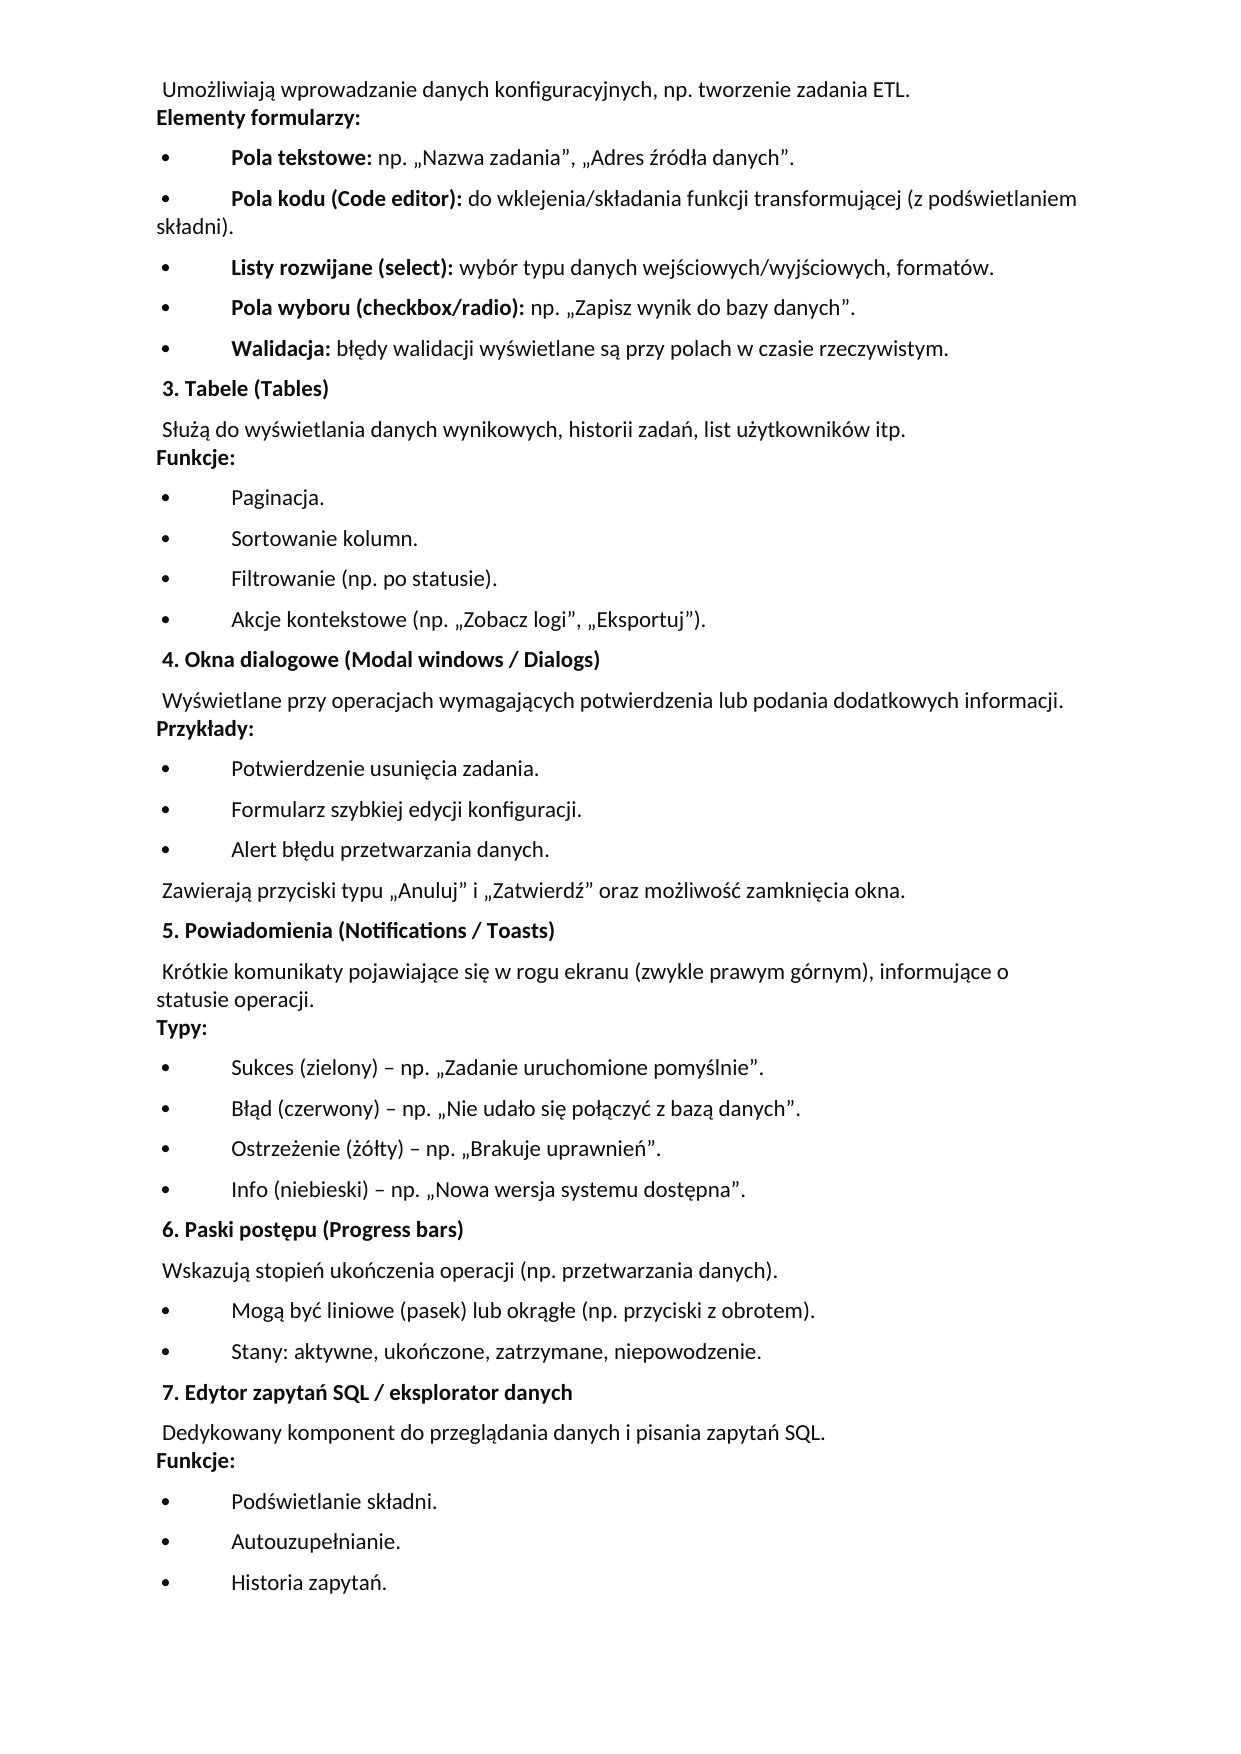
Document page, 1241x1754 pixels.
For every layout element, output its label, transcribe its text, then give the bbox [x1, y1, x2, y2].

list Pola kodu (Code editor): do wklejenia/składania funkcji transformującej (z podświetlaniem składni). [156, 184, 1079, 240]
list Paginacja. [156, 483, 1079, 511]
list Walidacja: błędy walidacji wyświetlane są przy polach w czasie rzeczywistym. [156, 334, 1079, 362]
list Potwierdzenie usunięcia zadania. [156, 754, 1079, 782]
list Alert błędu przetwarzania danych. [156, 835, 1079, 863]
text Służą do wyświetlania danych wynikowych, historii zadań, list użytkowników itp. Funkcje: [156, 415, 1079, 471]
list Sortowanie kolumn. [156, 524, 1079, 552]
list Pola tekstowe: np. „Nazwa zadania”, „Adres źródła danych”. [156, 143, 1079, 172]
list Podświetlanie składni. [156, 1487, 1079, 1515]
list Akcje kontekstowe (np. „Zobacz logi”, „Eksportuj”). [156, 605, 1079, 633]
text 4. Okna dialogowe (Modal windows / Dialogs) [156, 645, 1079, 673]
list Sukces (zielony) – np. „Zadanie uruchomione pomyślnie”. [156, 1053, 1079, 1082]
text Zawierają przyciski typu „Anuluj” i „Zatwierdź” oraz możliwość zamknięcia okna. [156, 876, 1079, 904]
list Stany: aktywne, ukończone, zatrzymane, niepowodzenie. [156, 1337, 1079, 1365]
text 7. Edytor zapytań SQL / eksplorator danych [156, 1378, 1079, 1406]
list Filtrowanie (np. po statusie). [156, 564, 1079, 592]
text Krótkie komunikaty pojawiające się w rogu ekranu (zwykle prawym górnym), informujące o statusie operacji. Typy: [156, 957, 1079, 1041]
text Wyświetlane przy operacjach wymagających potwierdzenia lub podania dodatkowych informacji. Przykłady: [156, 686, 1079, 742]
text Wskazują stopień ukończenia operacji (np. przetwarzania danych). [156, 1256, 1079, 1284]
list Ostrzeżenie (żółty) – np. „Brakuje uprawnień”. [156, 1134, 1079, 1163]
text 3. Tabele (Tables) [156, 374, 1079, 402]
text Dedykowany komponent do przeglądania danych i pisania zapytań SQL. Funkcje: [156, 1418, 1079, 1474]
list Formularz szybkiej edycji konfiguracji. [156, 795, 1079, 823]
list Historia zapytań. [156, 1568, 1079, 1596]
list Info (niebieski) – np. „Nowa wersja systemu dostępna”. [156, 1175, 1079, 1203]
text 5. Powiadomienia (Notifications / Toasts) [156, 916, 1079, 944]
list Pola wyboru (checkbox/radio): np. „Zapisz wynik do bazy danych”. [156, 293, 1079, 321]
text Umożliwiają wprowadzanie danych konfiguracyjnych, np. tworzenie zadania ETL. Elementy formularzy: [156, 75, 1079, 131]
list Mogą być liniowe (pasek) lub okrągłe (np. przyciski z obrotem). [156, 1297, 1079, 1325]
list Autouzupełnianie. [156, 1527, 1079, 1555]
list Listy rozwijane (select): wybór typu danych wejściowych/wyjściowych, formatów. [156, 253, 1079, 281]
text 6. Paski postępu (Progress bars) [156, 1216, 1079, 1244]
list Błąd (czerwony) – np. „Nie udało się połączyć z bazą danych”. [156, 1094, 1079, 1122]
